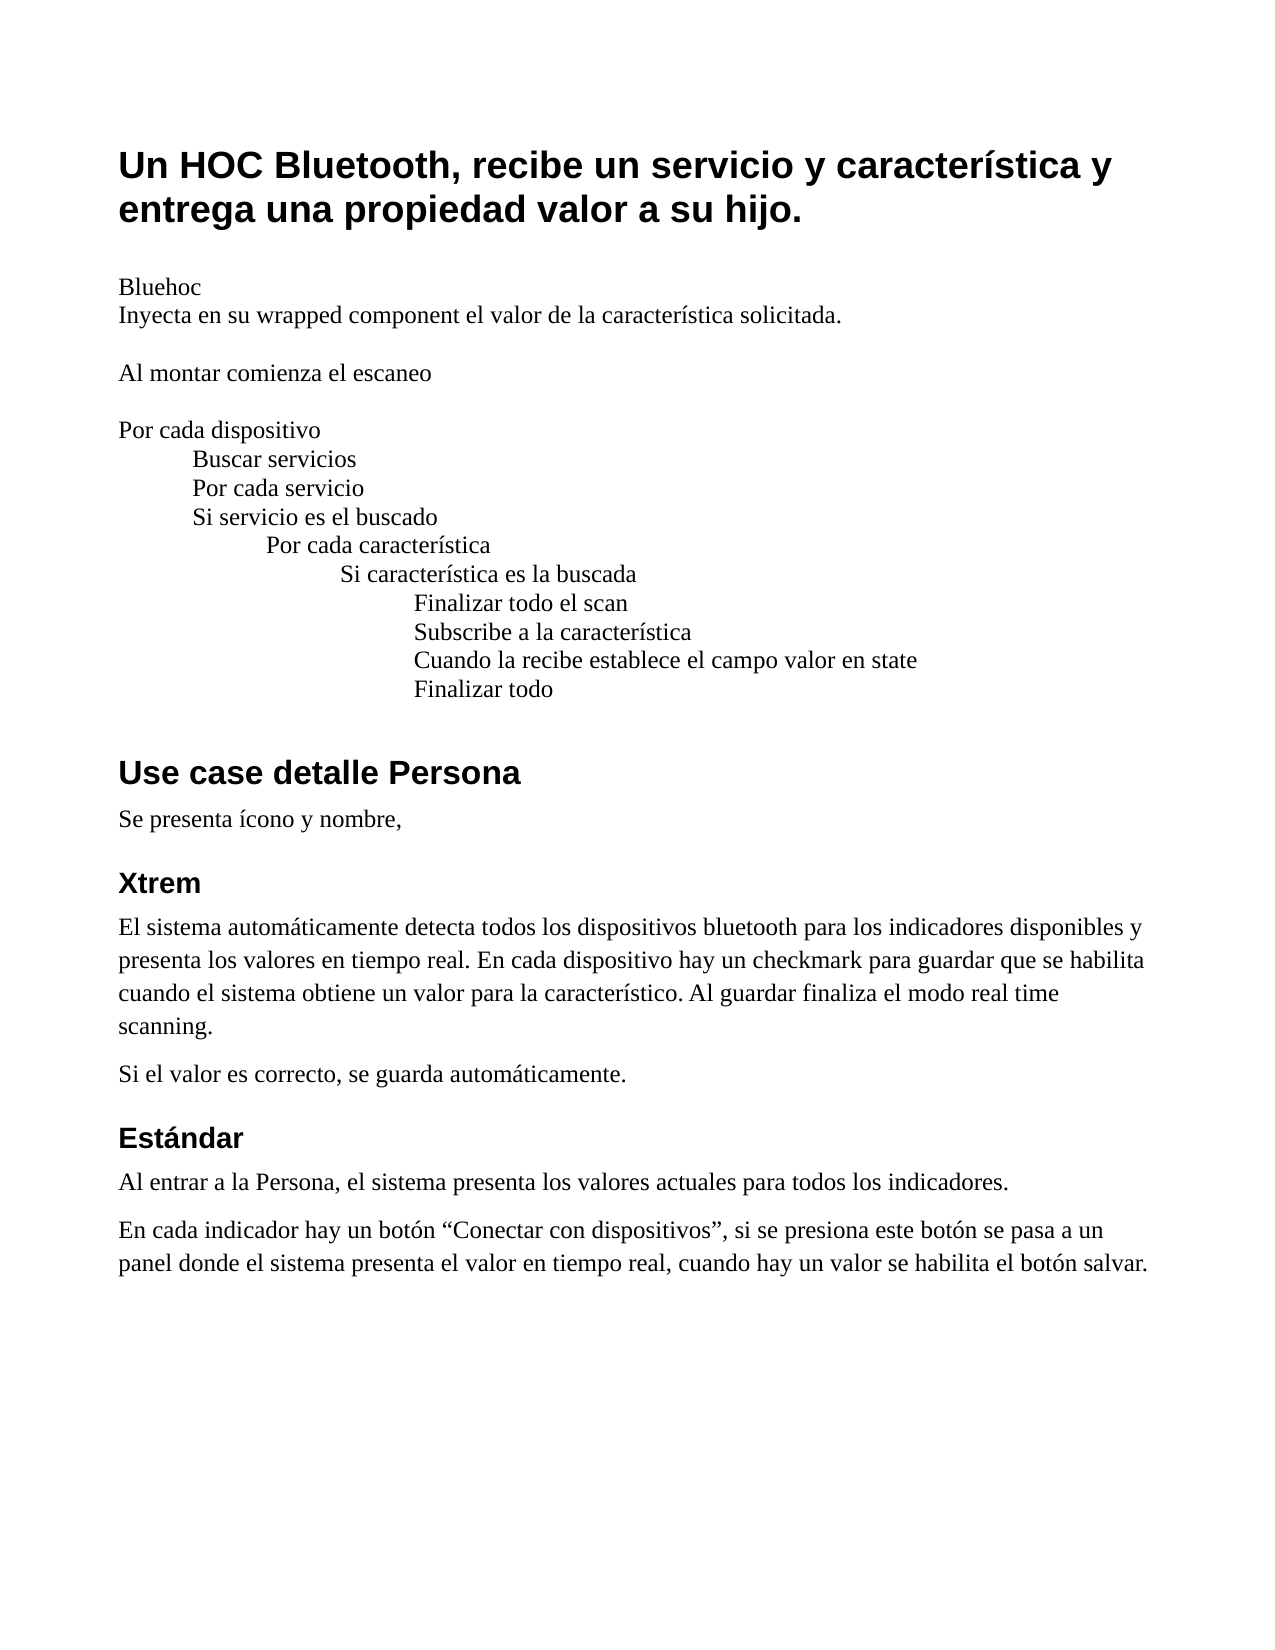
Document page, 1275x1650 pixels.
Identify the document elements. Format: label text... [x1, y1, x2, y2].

text Por cada característica [118, 530, 1157, 559]
text Al entrar a la Persona, el sistema presenta los valores actuales para todos los indicadores. [118, 1167, 1157, 1196]
text Por cada dispositivo [118, 415, 1157, 444]
subtitle Estándar [118, 1121, 1157, 1155]
text Finalizar todo [118, 674, 1157, 703]
text Se presenta ícono y nombre, [118, 804, 1157, 832]
subtitle Use case detalle Persona [118, 752, 1157, 791]
text Por cada servicio [118, 473, 1157, 502]
text Subscribe a la característica [118, 617, 1157, 645]
text Si el valor es correcto, se guarda automáticamente. [118, 1059, 1157, 1087]
text Finalizar todo el scan [118, 588, 1157, 617]
text En cada indicador hay un botón “Conectar con dispositivos”, si se presiona este botón se pasa a un panel donde el sistema presenta el valor en tiempo real, cuando hay un valor se habilita el botón salvar. [118, 1215, 1157, 1277]
subtitle Un HOC Bluetooth, recibe un servicio y característica y entrega una propiedad valor a su hijo. [118, 143, 1157, 230]
text Bluehoc [118, 272, 1157, 300]
text Si característica es la buscada [118, 559, 1157, 588]
text Inyecta en su wrapped component el valor de la característica solicitada. [118, 300, 1157, 329]
text Buscar servicios [118, 444, 1157, 473]
text El sistema automáticamente detecta todos los dispositivos bluetooth para los indicadores disponibles y presenta los valores en tiempo real. En cada dispositivo hay un checkmark para guardar que se habilita cuando el sistema obtiene un valor para la característico. Al guardar finaliza el modo real time scanning. [118, 912, 1157, 1040]
subtitle Xtrem [118, 866, 1157, 899]
text Si servicio es el buscado [118, 502, 1157, 530]
text Cuando la recibe establece el campo valor en state [118, 645, 1157, 674]
text Al montar comienza el escaneo [118, 358, 1157, 387]
